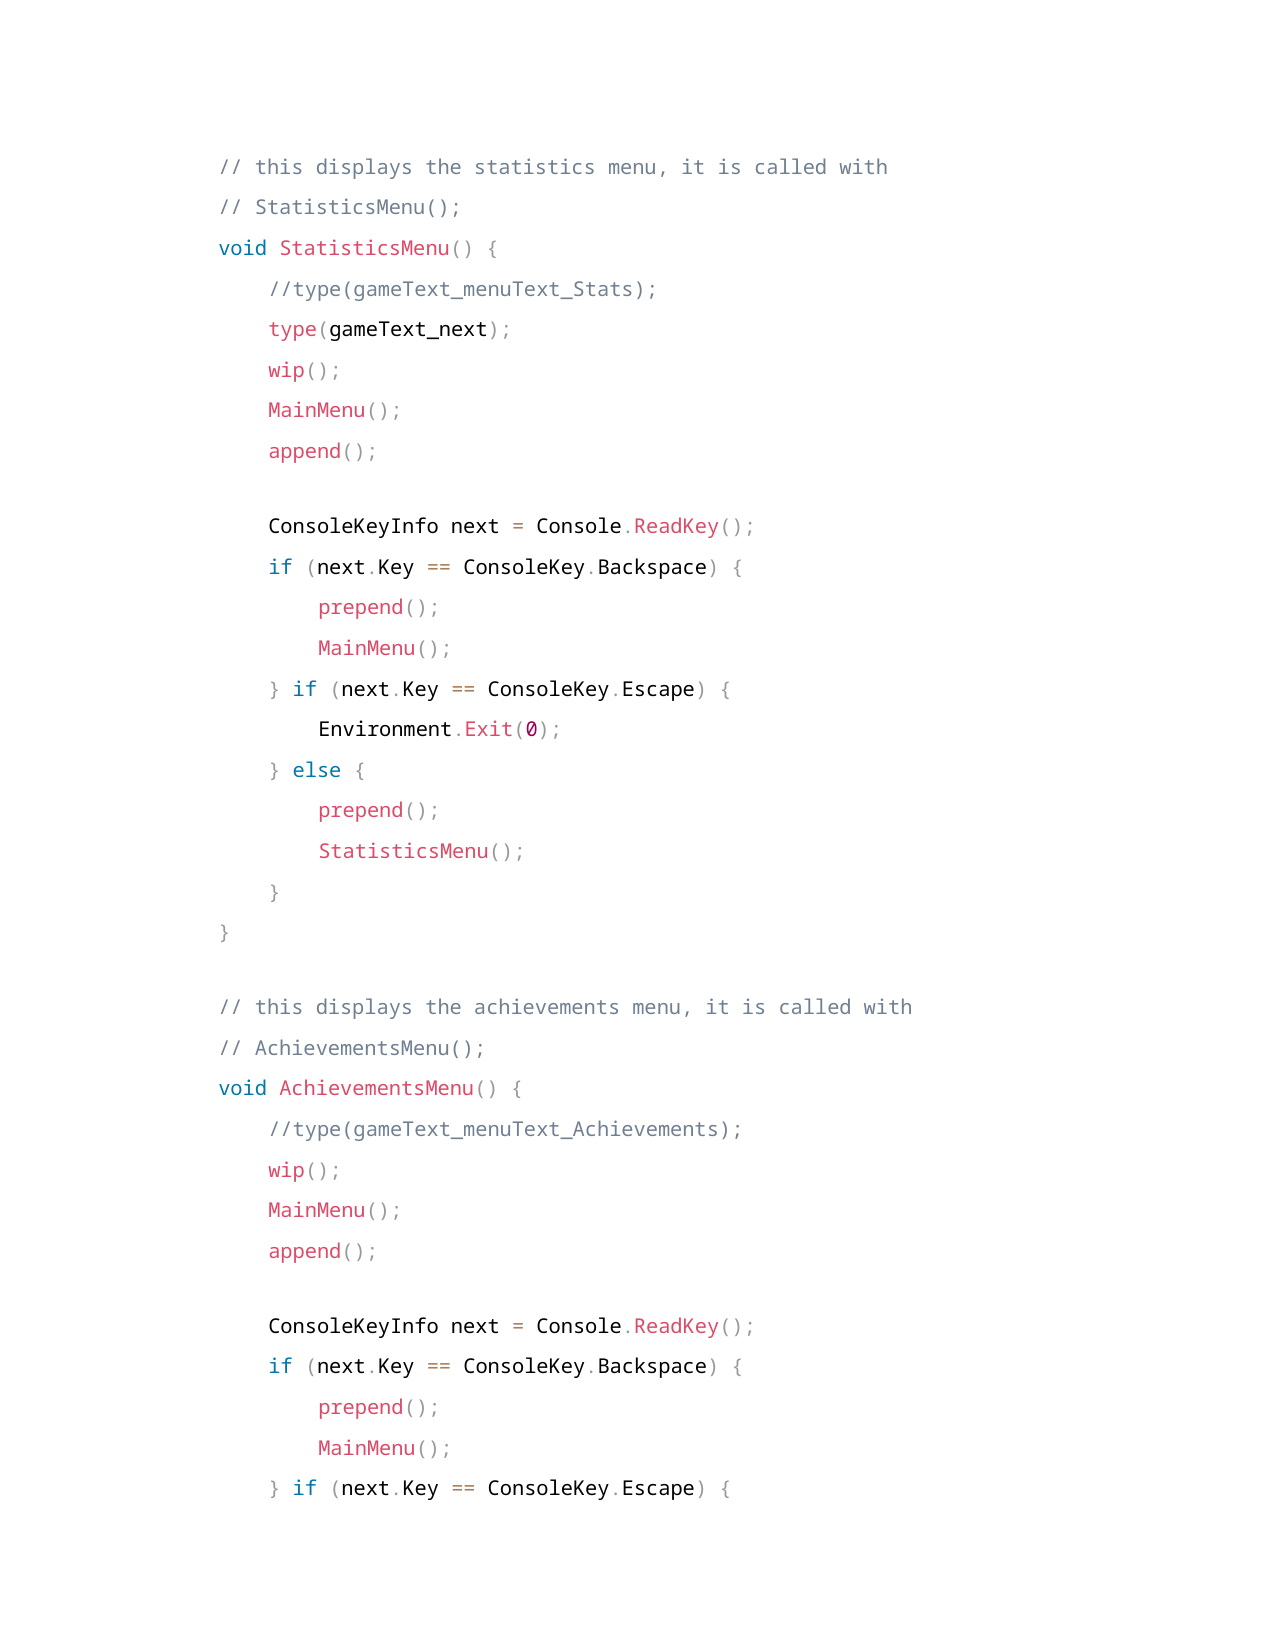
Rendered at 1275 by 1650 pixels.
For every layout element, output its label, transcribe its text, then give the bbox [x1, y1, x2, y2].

text //type(gameText_menuText_Achievements); [118, 1115, 1157, 1143]
text MainMenu(); [118, 396, 1157, 424]
text prepend(); [118, 593, 1157, 621]
text // AchievementsMenu(); [118, 1033, 1157, 1061]
text // this displays the statistics menu, it is called with [118, 152, 1157, 180]
text prepend(); [118, 1393, 1157, 1421]
text ConsoleKeyInfo next = Console.ReadKey(); [118, 1311, 1157, 1339]
text wip(); [118, 356, 1157, 383]
text } if (next.Key == ConsoleKey.Escape) { [118, 674, 1157, 702]
text if (next.Key == ConsoleKey.Backspace) { [118, 1352, 1157, 1380]
text MainMenu(); [118, 1433, 1157, 1461]
text void StatisticsMenu() { [118, 234, 1157, 262]
text } [118, 877, 1157, 905]
text if (next.Key == ConsoleKey.Backspace) { [118, 552, 1157, 580]
text append(); [118, 1237, 1157, 1264]
text Environment.Exit(0); [118, 715, 1157, 743]
text // this displays the achievements menu, it is called with [118, 993, 1157, 1021]
text wip(); [118, 1155, 1157, 1183]
text append(); [118, 437, 1157, 465]
text ConsoleKeyInfo next = Console.ReadKey(); [118, 512, 1157, 540]
text StatisticsMenu(); [118, 837, 1157, 865]
text } if (next.Key == ConsoleKey.Escape) { [118, 1474, 1157, 1502]
text MainMenu(); [118, 1196, 1157, 1224]
text void AchievementsMenu() { [118, 1074, 1157, 1102]
text type(gameText_next); [118, 315, 1157, 343]
text prepend(); [118, 796, 1157, 824]
text } else { [118, 755, 1157, 783]
text MainMenu(); [118, 633, 1157, 662]
text // StatisticsMenu(); [118, 193, 1157, 221]
text } [118, 918, 1157, 946]
text //type(gameText_menuText_Stats); [118, 274, 1157, 302]
